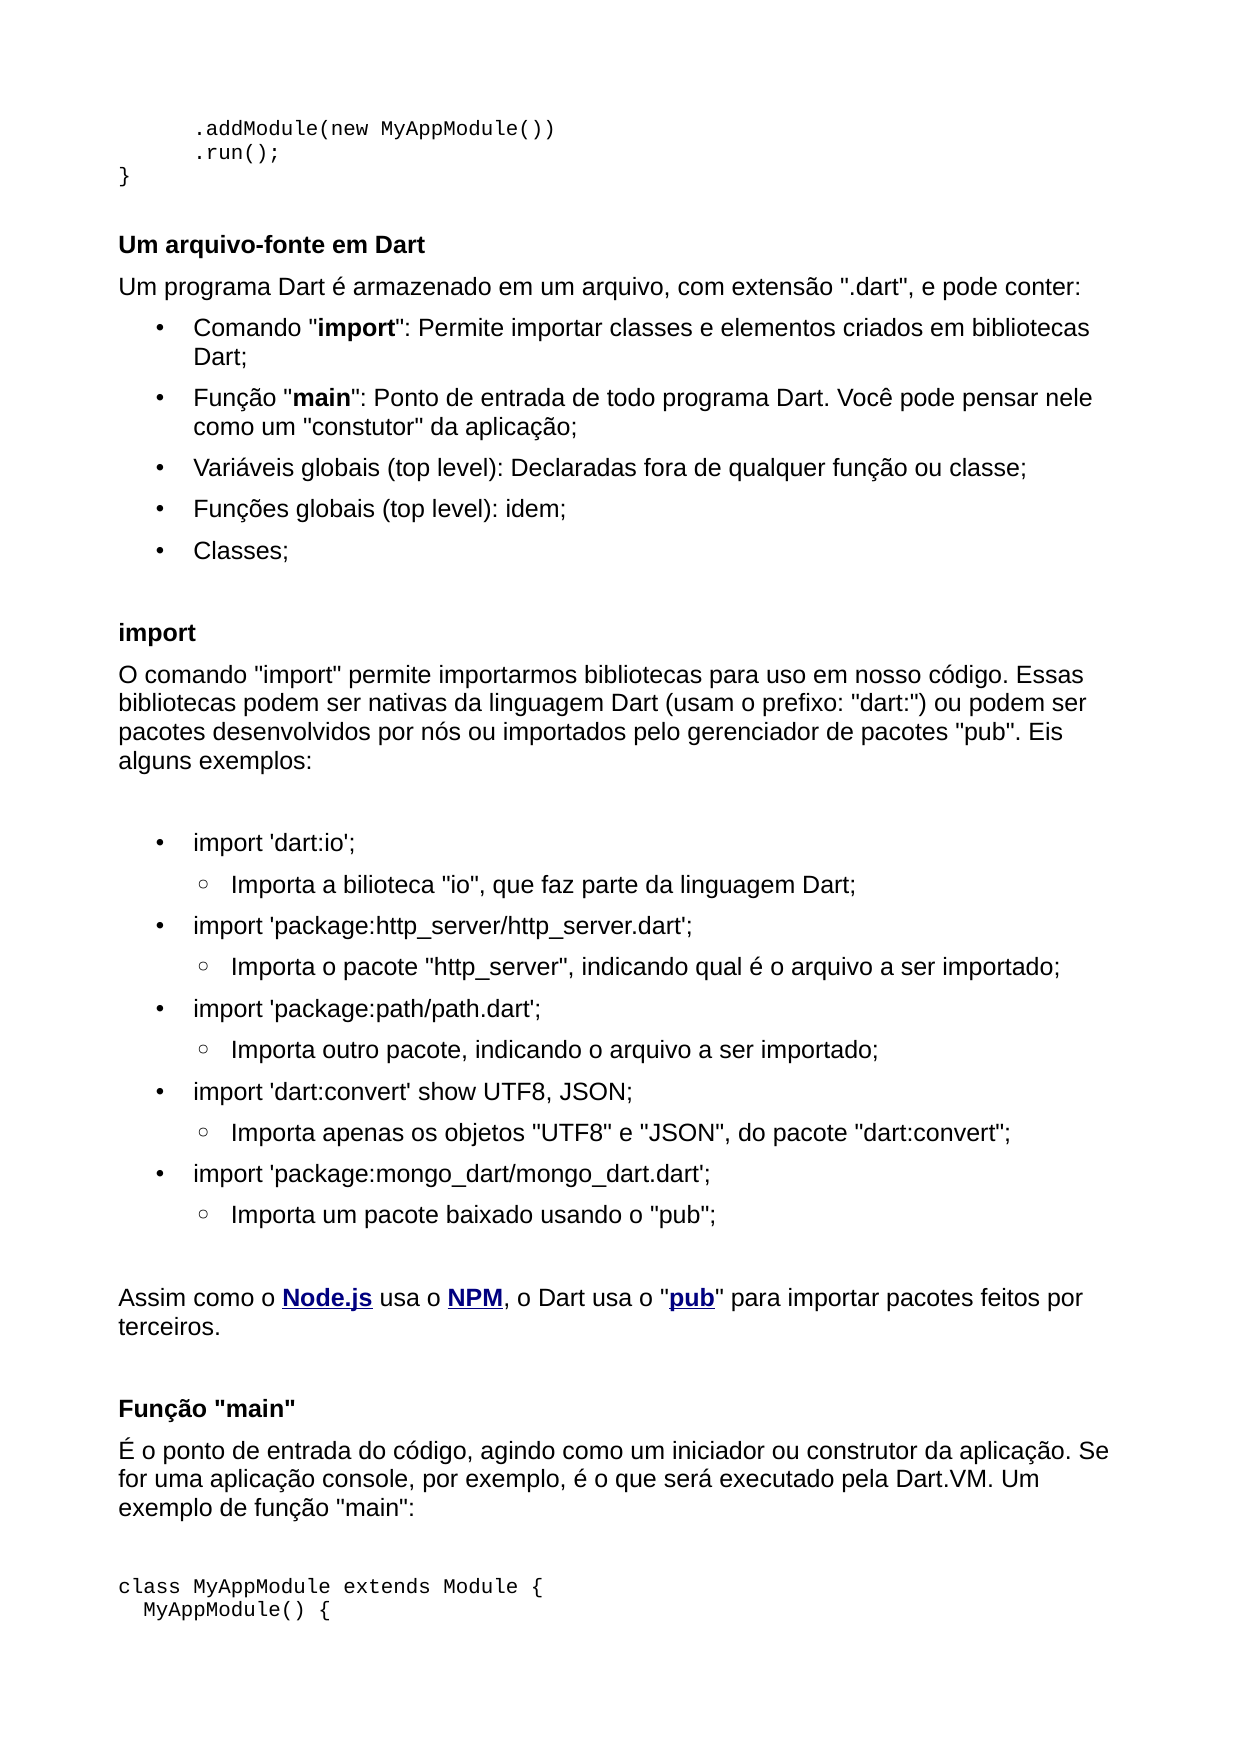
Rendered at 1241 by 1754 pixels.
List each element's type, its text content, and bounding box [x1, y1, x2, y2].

list .addModule(new MyAppModule()) [118, 118, 1122, 142]
list Comando "import": Permite importar classes e elementos criados em bibliotecas Dart; [156, 313, 1122, 370]
list class MyAppModule extends Module { [118, 1576, 1122, 1599]
list .run(); [118, 142, 1122, 165]
list import 'dart:convert' show UTF8, JSON; [156, 1076, 1122, 1105]
text É o ponto de entrada do código, agindo como um iniciador ou construtor da aplicação. Se for uma aplicação console, por exemplo, é o que será executado pela Dart.VM. Um exemplo de função "main": [118, 1436, 1122, 1522]
list Variáveis globais (top level): Declaradas fora de qualquer função ou classe; [156, 453, 1122, 482]
text O comando "import" permite importarmos bibliotecas para uso em nosso código. Essas bibliotecas podem ser nativas da linguagem Dart (usam o prefixo: "dart:") ou podem ser pacotes desenvolvidos por nós ou importados pelo gerenciador de pacotes "pub". Eis alguns exemplos: [118, 659, 1122, 774]
list import 'package:http_server/http_server.dart'; [156, 911, 1122, 940]
text import [118, 618, 1122, 647]
text Função "main" [118, 1394, 1122, 1423]
list Classes; [156, 536, 1122, 564]
text Assim como o Node.js usa o NPM, o Dart usa o "pub" para importar pacotes feitos por terceiros. [118, 1283, 1122, 1341]
list import 'package:path/path.dart'; [156, 994, 1122, 1023]
text Um programa Dart é armazenado em um arquivo, com extensão ".dart", e pode conter: [118, 272, 1122, 300]
list Importa a bilioteca "io", que faz parte da linguagem Dart; [193, 870, 1122, 898]
list Importa um pacote baixado usando o "pub"; [193, 1201, 1122, 1229]
list Importa outro pacote, indicando o arquivo a ser importado; [193, 1035, 1122, 1064]
list Função "main": Ponto de entrada de todo programa Dart. Você pode pensar nele como um "constutor" da aplicação; [156, 383, 1122, 441]
list MyAppModule() { [118, 1599, 1122, 1623]
list import 'package:mongo_dart/mongo_dart.dart'; [156, 1159, 1122, 1188]
list Funções globais (top level): idem; [156, 494, 1122, 523]
list } [118, 165, 1122, 189]
list import 'dart:io'; [156, 828, 1122, 857]
list Importa o pacote "http_server", indicando qual é o arquivo a ser importado; [193, 952, 1122, 981]
list Importa apenas os objetos "UTF8" e "JSON", do pacote "dart:convert"; [193, 1118, 1122, 1147]
text Um arquivo-fonte em Dart [118, 230, 1122, 259]
